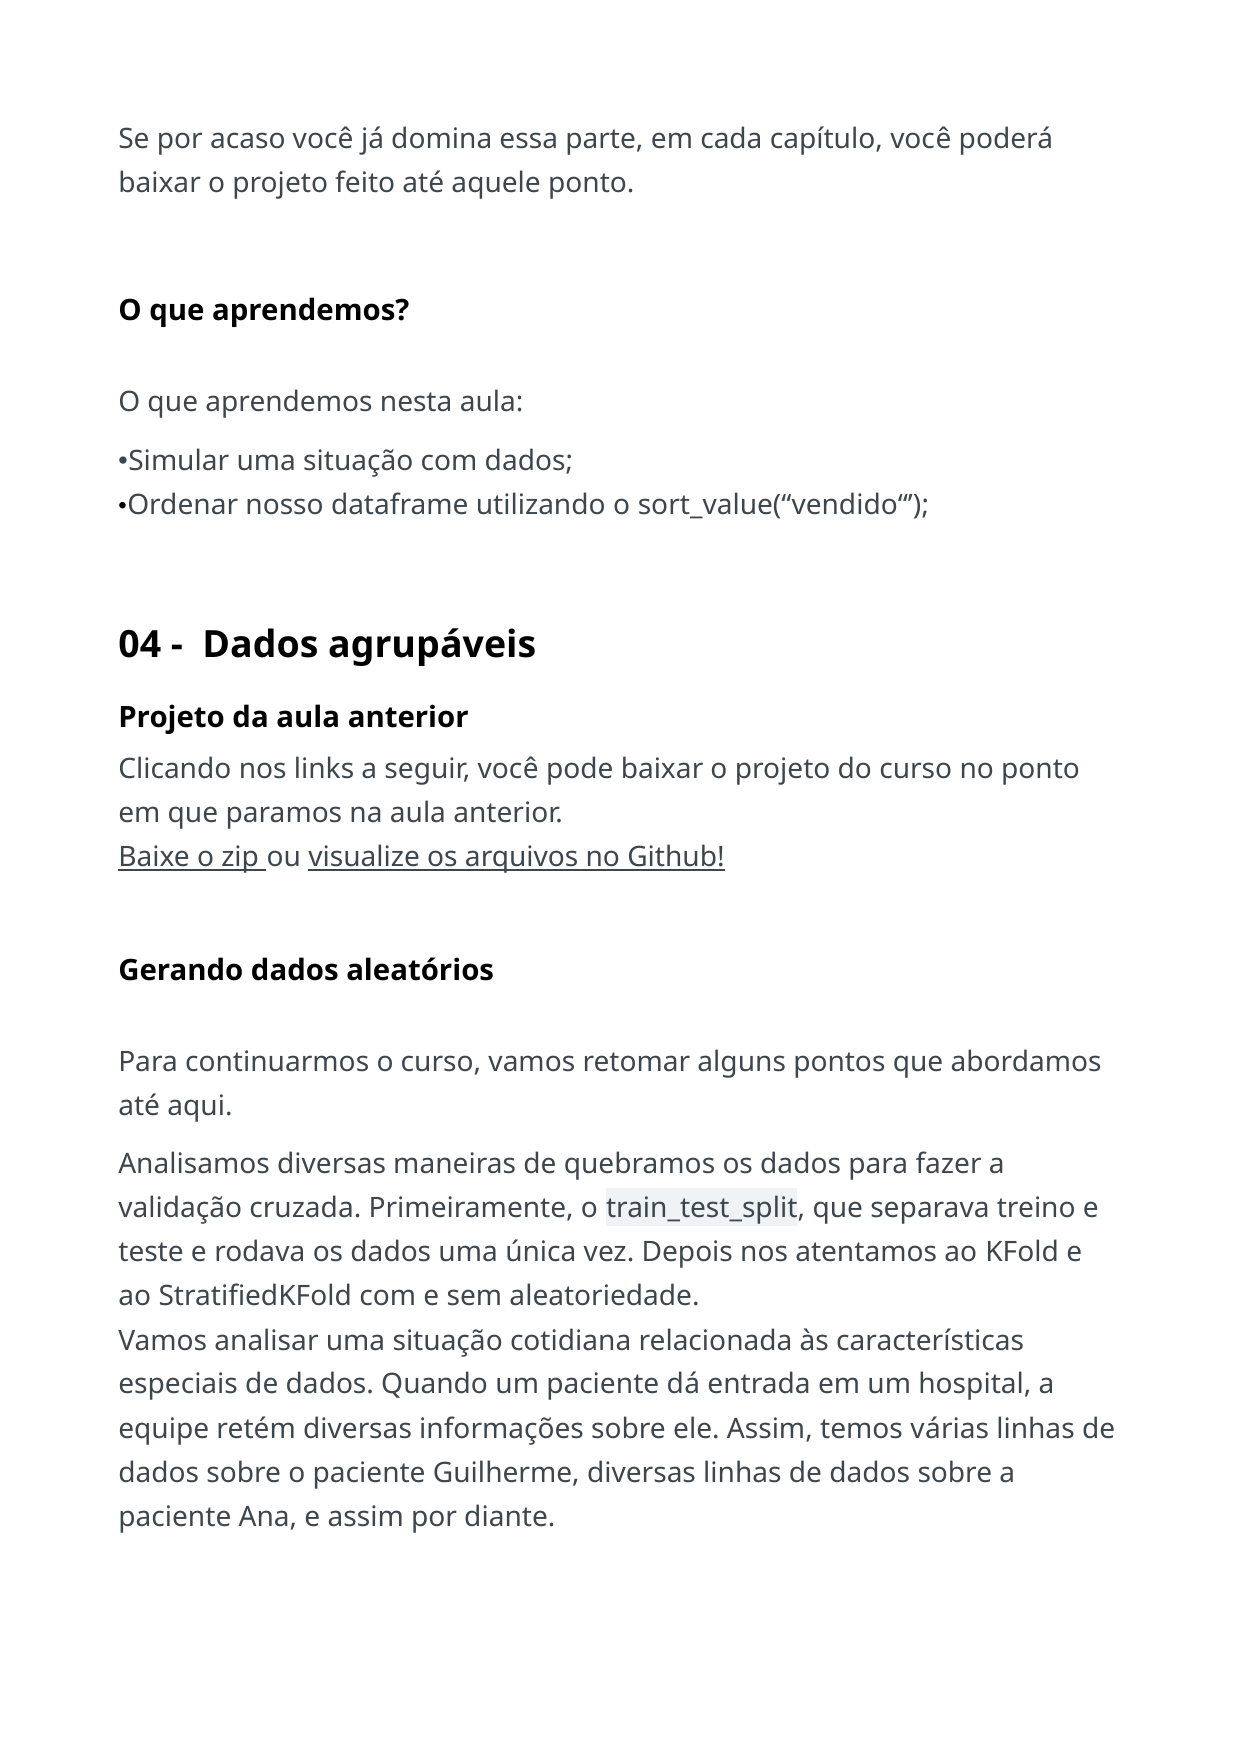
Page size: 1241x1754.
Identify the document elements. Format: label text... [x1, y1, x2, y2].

text Baixe o zip ou visualize os arquivos no Github! [118, 836, 1122, 874]
list Ordenar nosso dataframe utilizando o sort_value(“vendido“’); [118, 484, 1122, 522]
subtitle O que aprendemos? [118, 289, 1122, 329]
text Para continuarmos o curso, vamos retomar alguns pontos que abordamos até aqui. [118, 1001, 1122, 1123]
subtitle Projeto da aula anterior [118, 696, 1122, 736]
subtitle 04 - Dados agrupáveis [118, 617, 1122, 668]
text Se por acaso você já domina essa parte, em cada capítulo, você poderá baixar o projeto feito até aquele ponto. [118, 118, 1122, 201]
text Vamos analisar uma situação cotidiana relacionada às características especiais de dados. Quando um paciente dá entrada em um hospital, a equipe retém diversas informações sobre ele. Assim, temos várias linhas de dados sobre o paciente Guilherme, diversas linhas de dados sobre a paciente Ana, e assim por diante. [118, 1320, 1122, 1534]
list Simular uma situação com dados; [118, 440, 1122, 478]
subtitle Gerando dados aleatórios [118, 948, 1122, 988]
text Clicando nos links a seguir, você pode baixar o projeto do curso no ponto em que paramos na aula anterior. [118, 748, 1122, 830]
text O que aprendemos nesta aula: [118, 342, 1122, 420]
text Analisamos diversas maneiras de quebramos os dados para fazer a validação cruzada. Primeiramente, o train_test_split, que separava treino e teste e rodava os dados uma única vez. Depois nos atentamos ao KFold e ao StratifiedKFold com e sem aleatoriedade. [118, 1143, 1122, 1314]
